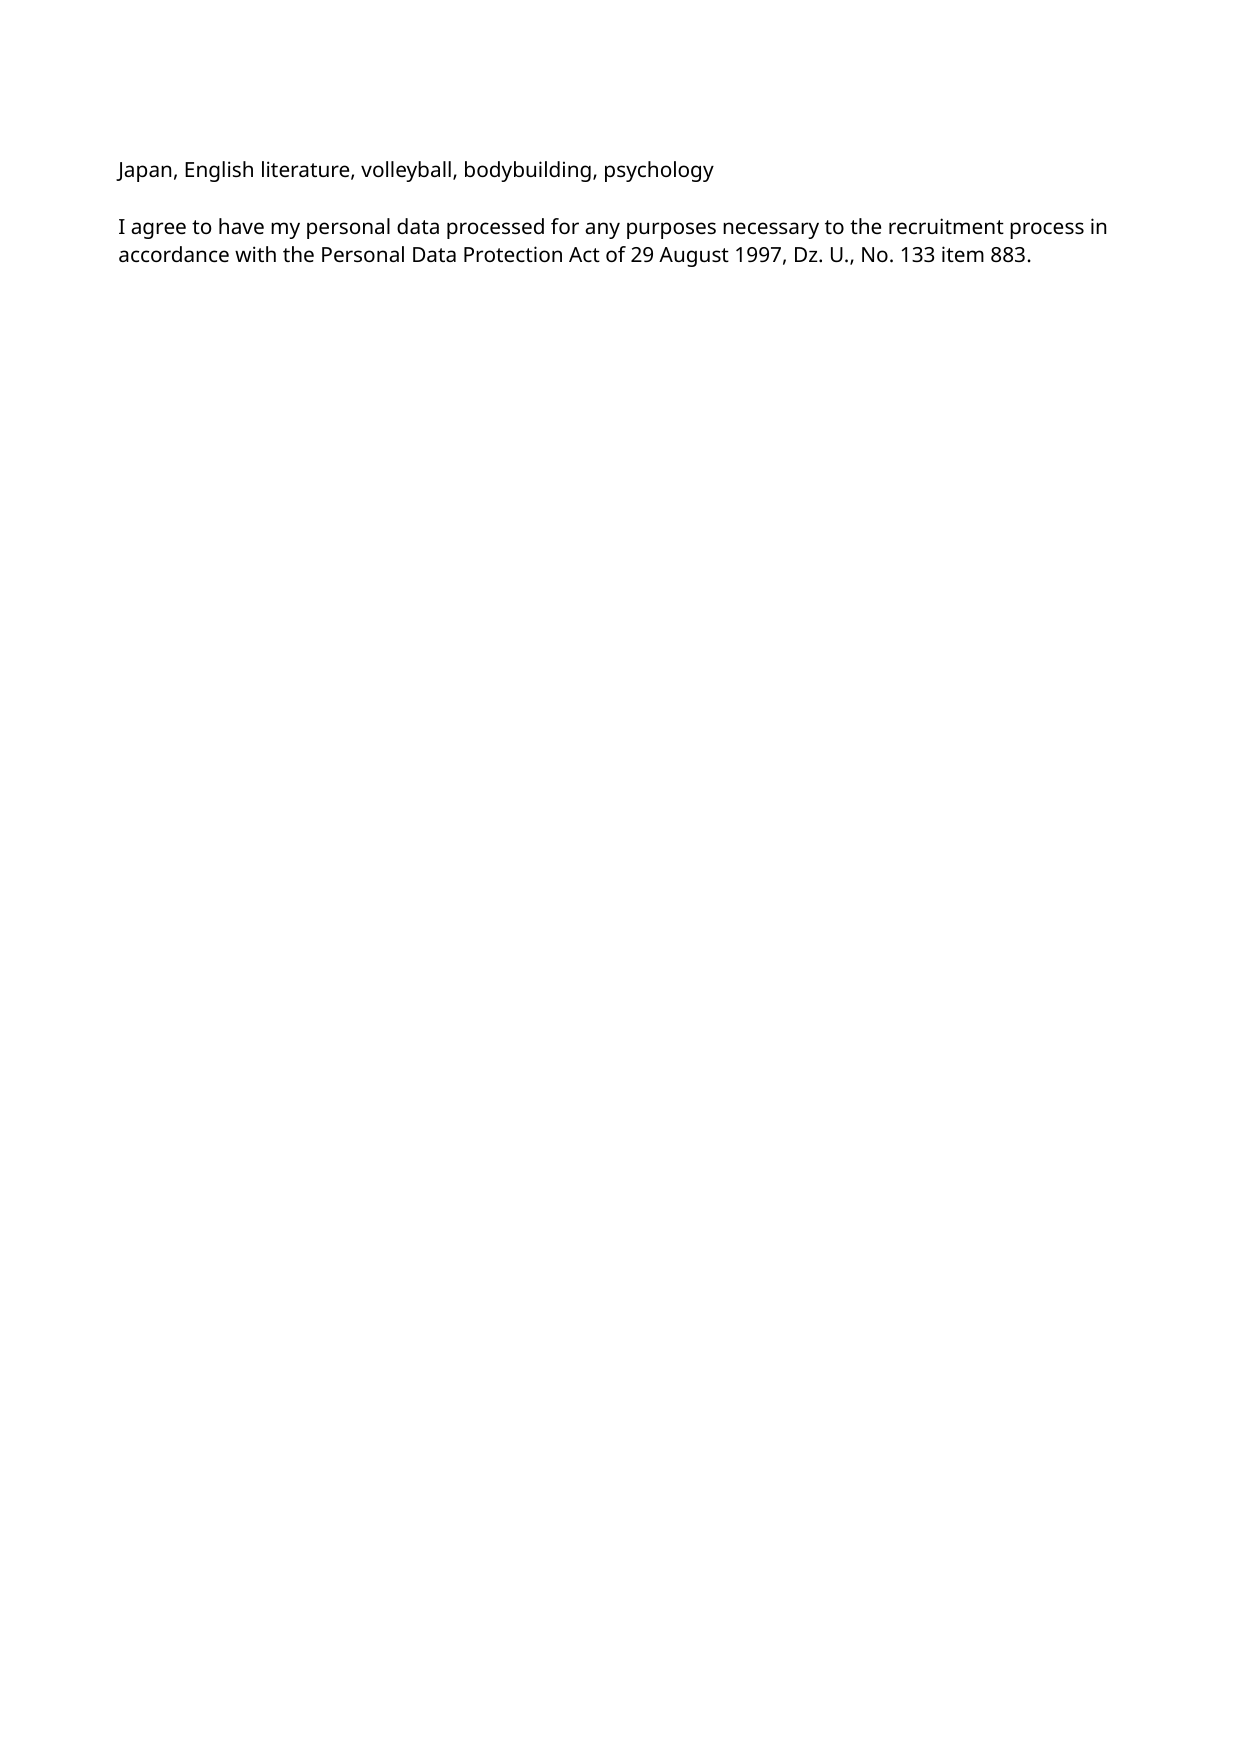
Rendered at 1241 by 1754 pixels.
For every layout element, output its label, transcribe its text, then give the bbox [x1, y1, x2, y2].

text Japan, English literature, volleyball, bodybuilding, psychology [118, 155, 1122, 183]
text I agree to have my personal data processed for any purposes necessary to the recruitment process in accordance with the Personal Data Protection Act of 29 August 1997, Dz. U., No. 133 item 883. [118, 212, 1122, 269]
